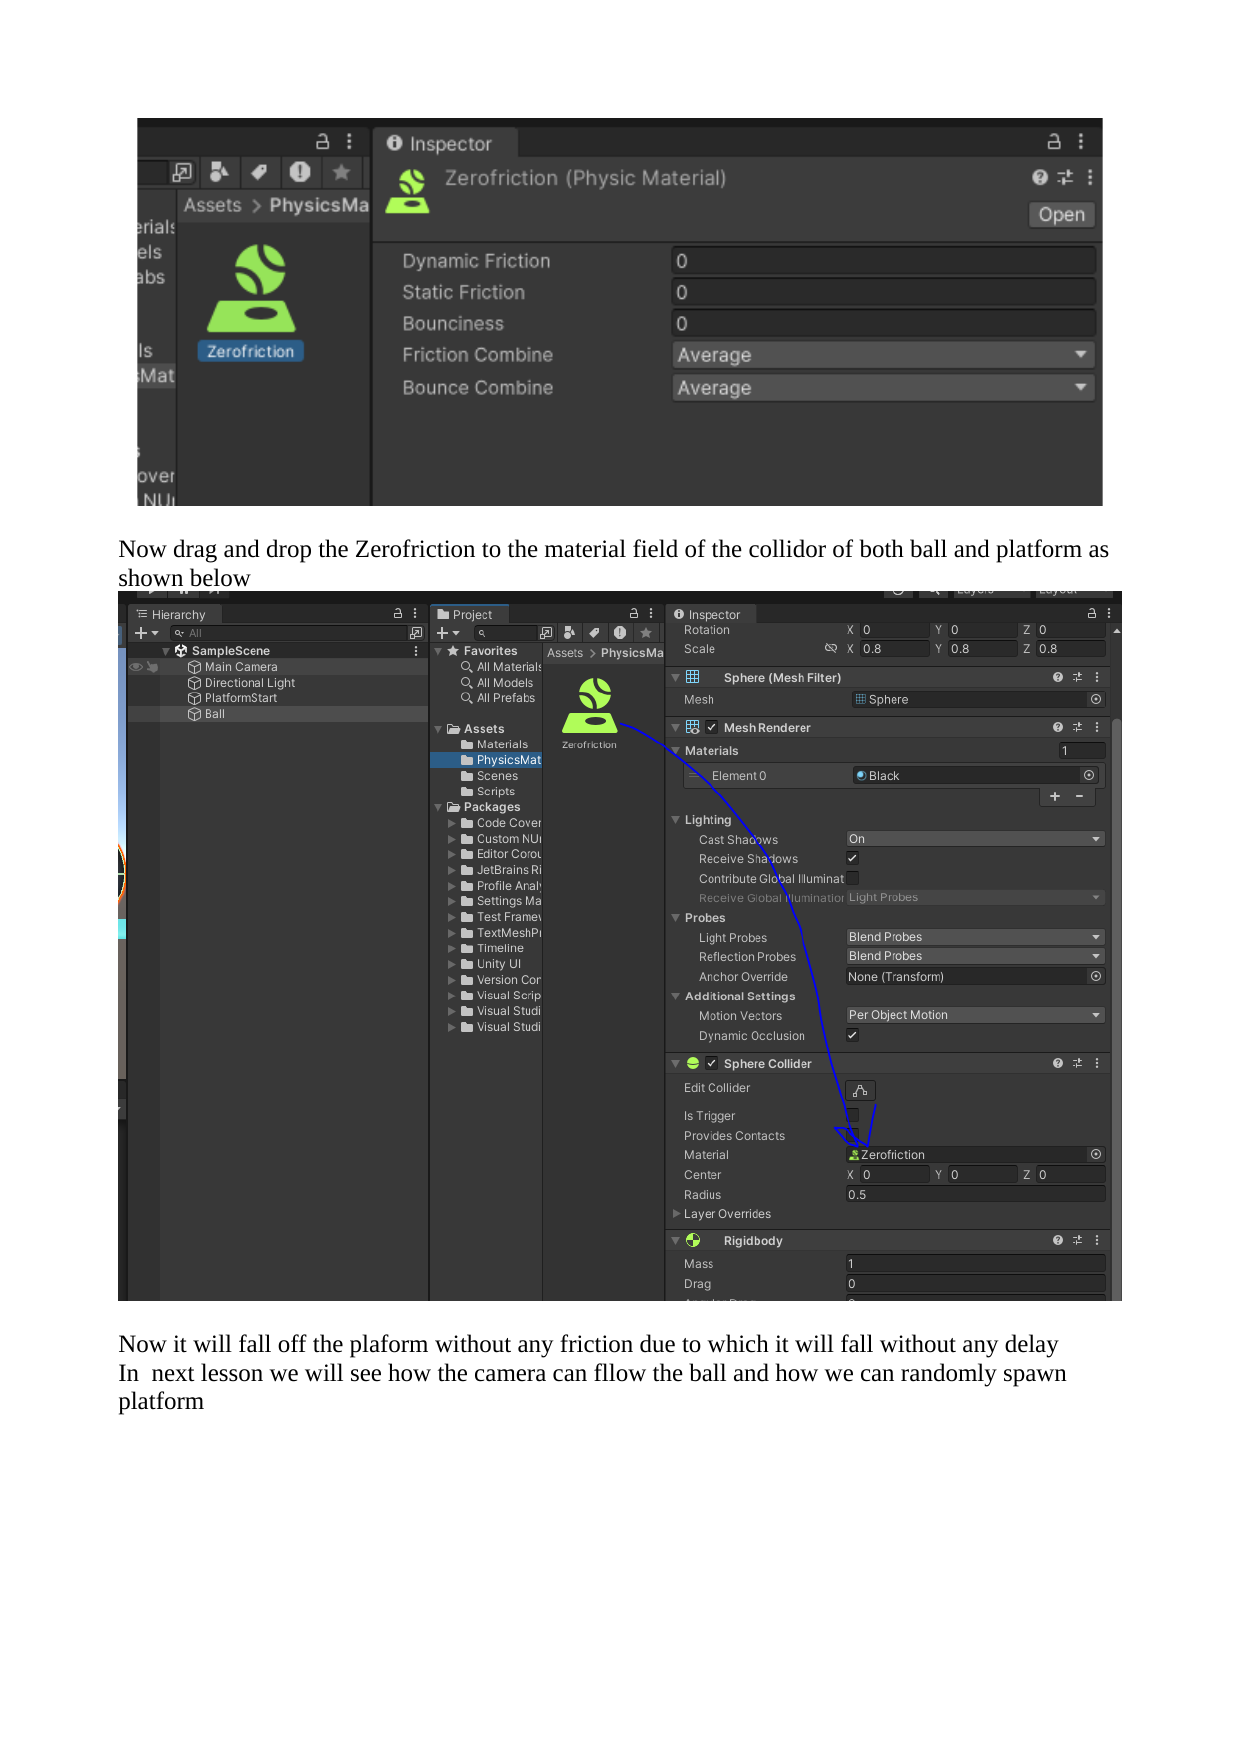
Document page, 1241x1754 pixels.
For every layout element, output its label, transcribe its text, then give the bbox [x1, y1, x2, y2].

picture [137, 118, 1103, 506]
text Now it will fall off the plaform without any friction due to which it will fall without any delay [118, 1329, 1122, 1358]
text Now drag and drop the Zerofriction to the material field of the collidor of both ball and platform as shown below [118, 534, 1122, 591]
picture [118, 591, 1122, 1301]
text In next lesson we will see how the camera can fllow the ball and how we can randomly spawn platform [118, 1358, 1122, 1415]
